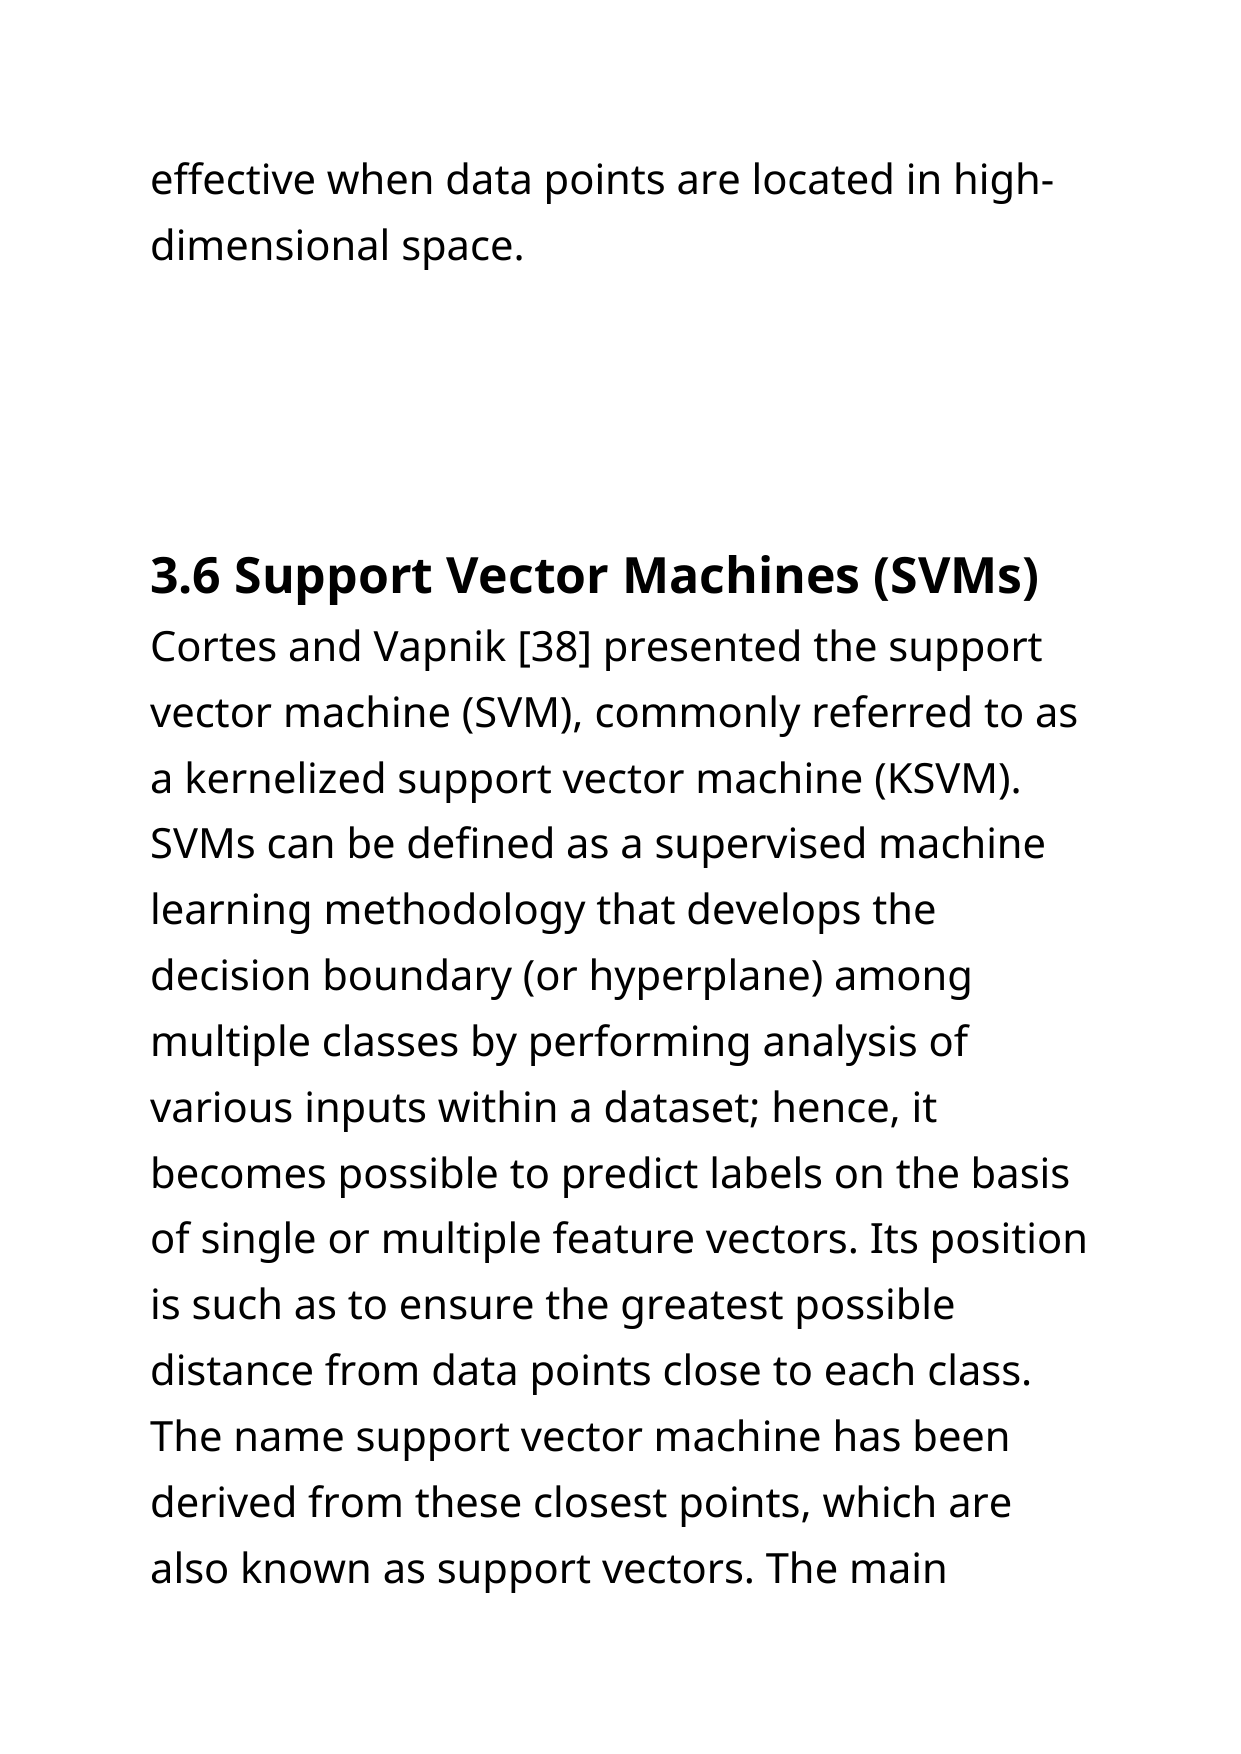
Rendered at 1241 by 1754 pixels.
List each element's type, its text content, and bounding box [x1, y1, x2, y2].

text effective when data points are located in high-dimensional space. [150, 150, 1090, 273]
text 3.6 Support Vector Machines (SVMs) Cortes and Vapnik [38] presented the support vector machine (SVM), commonly referred to as a kernelized support vector machine (KSVM). SVMs can be defined as a supervised machine learning methodology that develops the decision boundary (or hyperplane) among multiple classes by performing analysis of various inputs within a dataset; hence, it becomes possible to predict labels on the basis of single or multiple feature vectors. Its position is such as to ensure the greatest possible distance from data points close to each class. The name support vector machine has been derived from these closest points, which are also known as support vectors. The main [150, 539, 1090, 1595]
